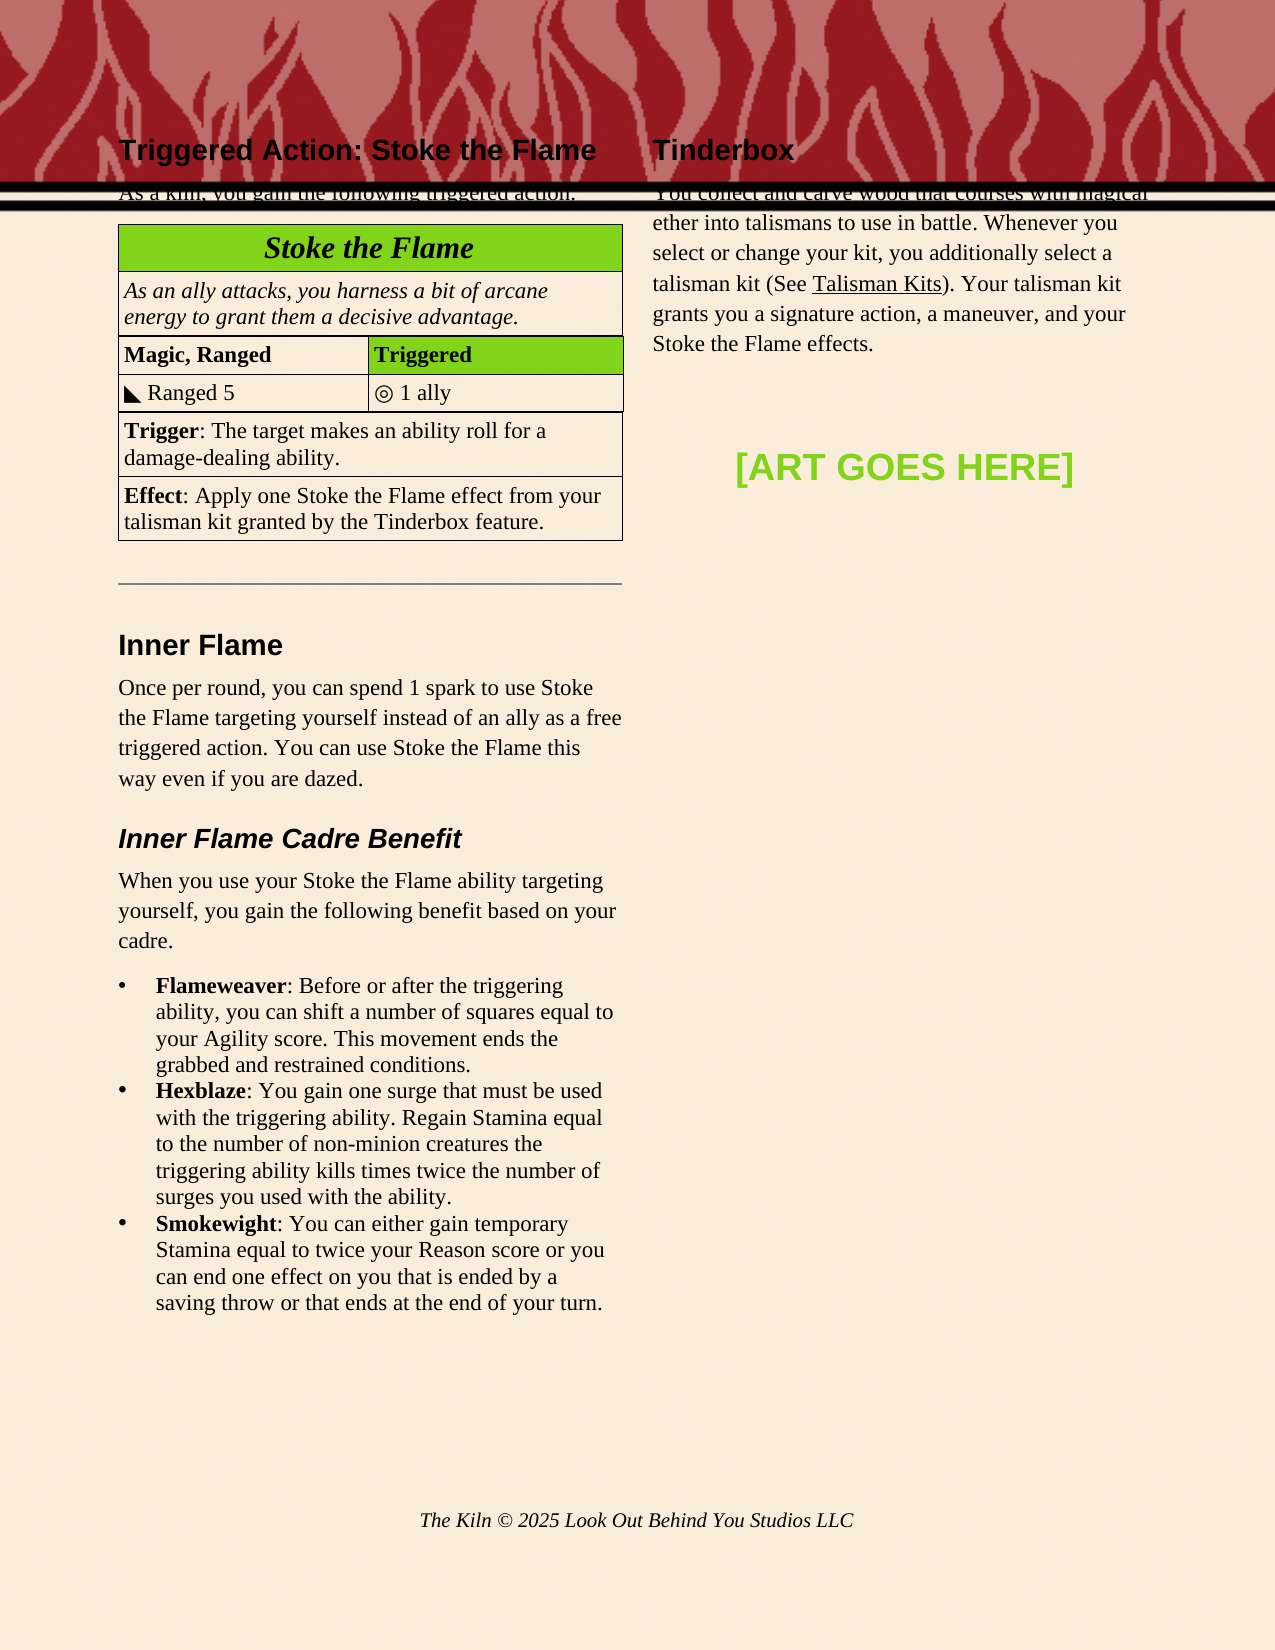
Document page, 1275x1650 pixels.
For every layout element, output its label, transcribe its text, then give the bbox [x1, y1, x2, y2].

text As a kiln, you gain the following triggered action. [118, 179, 622, 205]
table_cell Effect: Apply one Stoke the Flame effect from your talisman kit granted by the Tinderbox feature. [119, 477, 622, 540]
text Once per round, you can spend 1 spark to use Stoke the Flame targeting yourself instead of an ally as a free triggered action. You can use Stoke the Flame this way even if you are dazed. [118, 674, 622, 791]
subtitle [ART GOES HERE] [652, 444, 1157, 488]
table_header Triggered [369, 337, 623, 374]
table_cell As an ally attacks, you harness a bit of arcane energy to grant them a decisive advantage. [119, 272, 622, 335]
table_cell ◎ 1 ally [369, 375, 623, 411]
text When you use your Stoke the Flame ability targeting yourself, you gain the following benefit based on your cadre. [118, 867, 622, 953]
subtitle Inner Flame [118, 628, 622, 662]
table_cell ◣ Ranged 5 [119, 375, 368, 411]
table_header Stoke the Flame [119, 225, 622, 271]
list Flameweaver: Before or after the triggering ability, you can shift a number of squares equal to your Agility score. This movement ends the grabbed and restrained conditions. [118, 972, 622, 1077]
subtitle Triggered Action: Stoke the Flame [118, 133, 622, 166]
subtitle Inner Flame Cadre Benefit [118, 822, 622, 854]
table_header Trigger: The target makes an ability roll for a damage-dealing ability. [119, 413, 622, 476]
picture [0, 0, 1275, 1650]
table_header Magic, Ranged [119, 337, 368, 374]
text You collect and carve wood that courses with magical ether into talismans to use in battle. Whenever you select or change your kit, you additionally select a talisman kit (See Talisman Kits). Your talisman kit grants you a signature action, a maneuver, and your Stoke the Flame effects. [652, 179, 1157, 356]
subtitle Tinderbox [652, 133, 1157, 166]
list Hexblaze: You gain one surge that must be used with the triggering ability. Regain Stamina equal to the number of non-minion creatures the triggering ability kills times twice the number of surges you used with the ability. [118, 1077, 622, 1209]
list Smokewight: You can either gain temporary Stamina equal to twice your Reason score or you can end one effect on you that is ended by a saving throw or that ends at the end of your turn. [118, 1209, 622, 1315]
